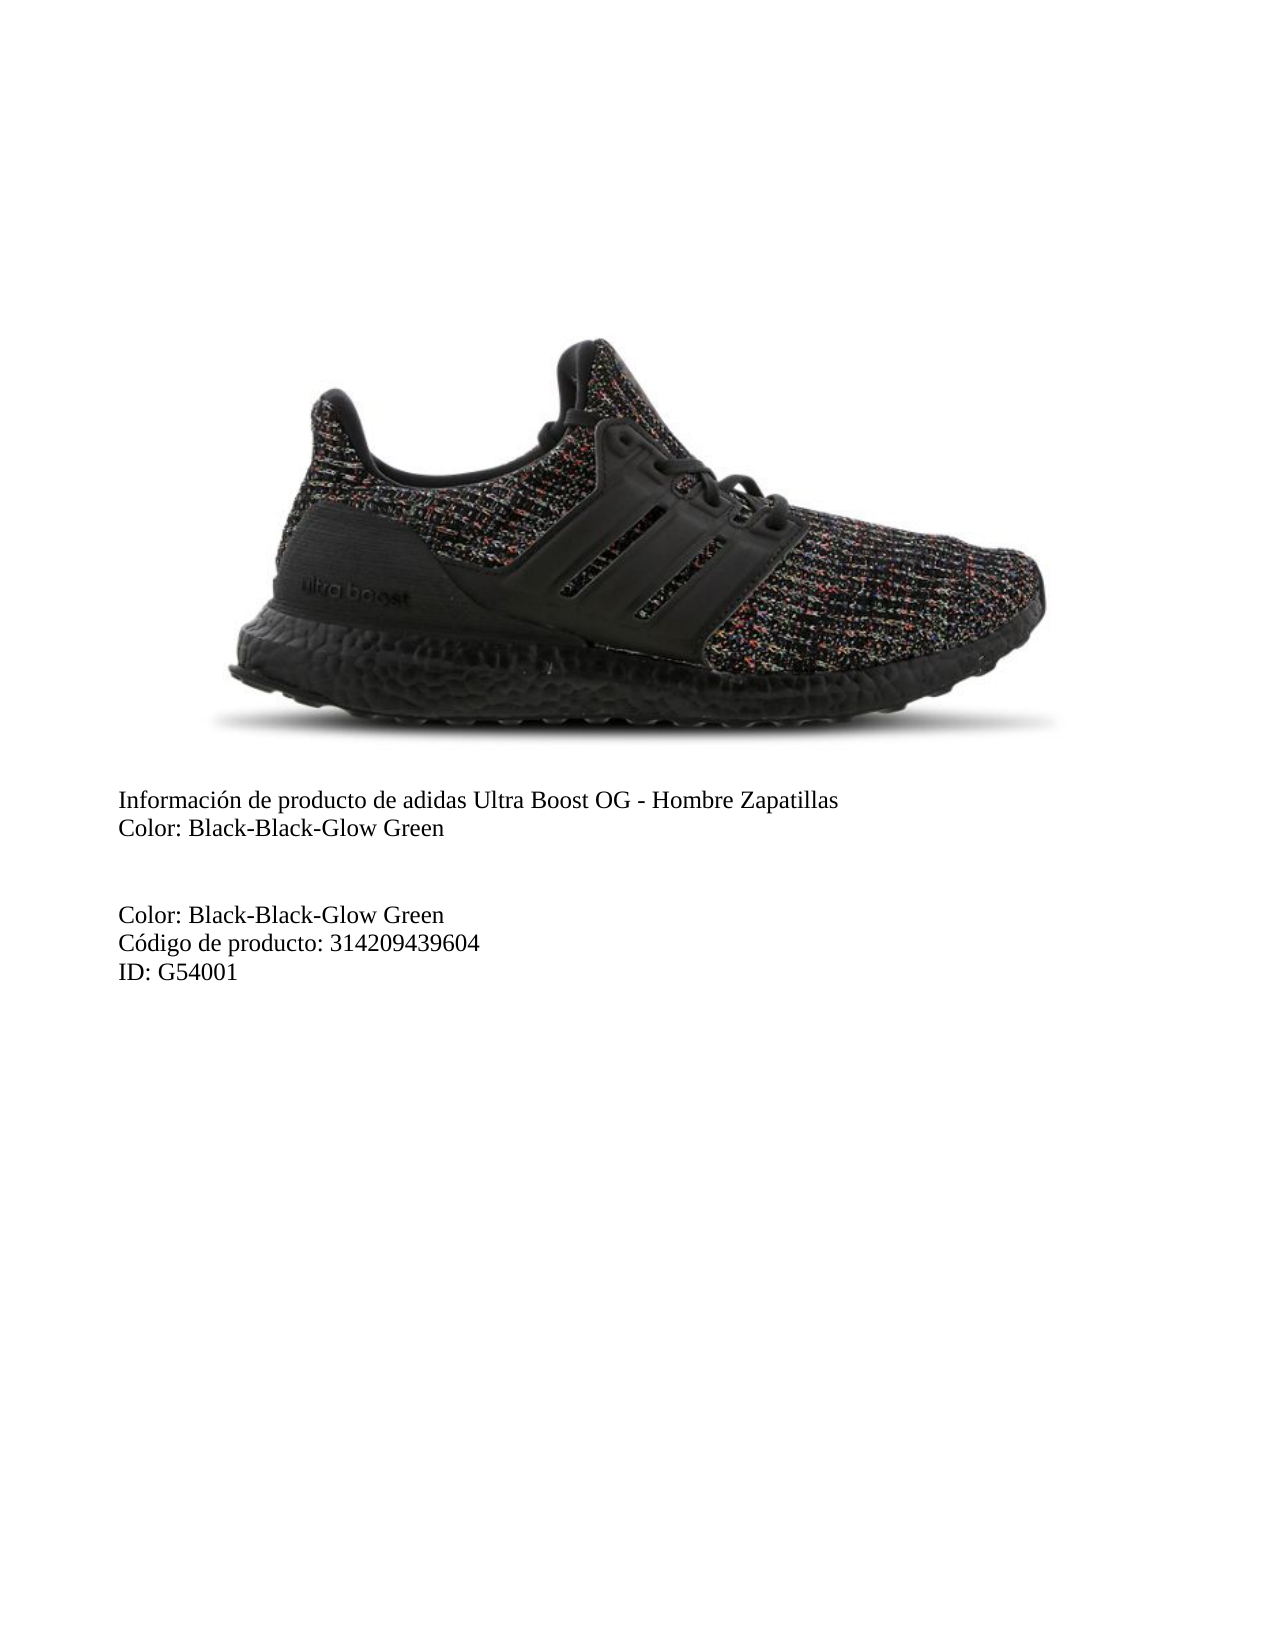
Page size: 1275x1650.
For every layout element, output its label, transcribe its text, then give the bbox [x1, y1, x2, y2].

text Color: Black-Black-Glow Green [118, 900, 1157, 928]
text ID: G54001 [118, 957, 1157, 986]
text Color: Black-Black-Glow Green [118, 813, 1157, 842]
picture [183, 118, 1090, 785]
text Código de producto: 314209439604 [118, 928, 1157, 957]
text Información de producto de adidas Ultra Boost OG - Hombre Zapatillas [118, 118, 1157, 813]
